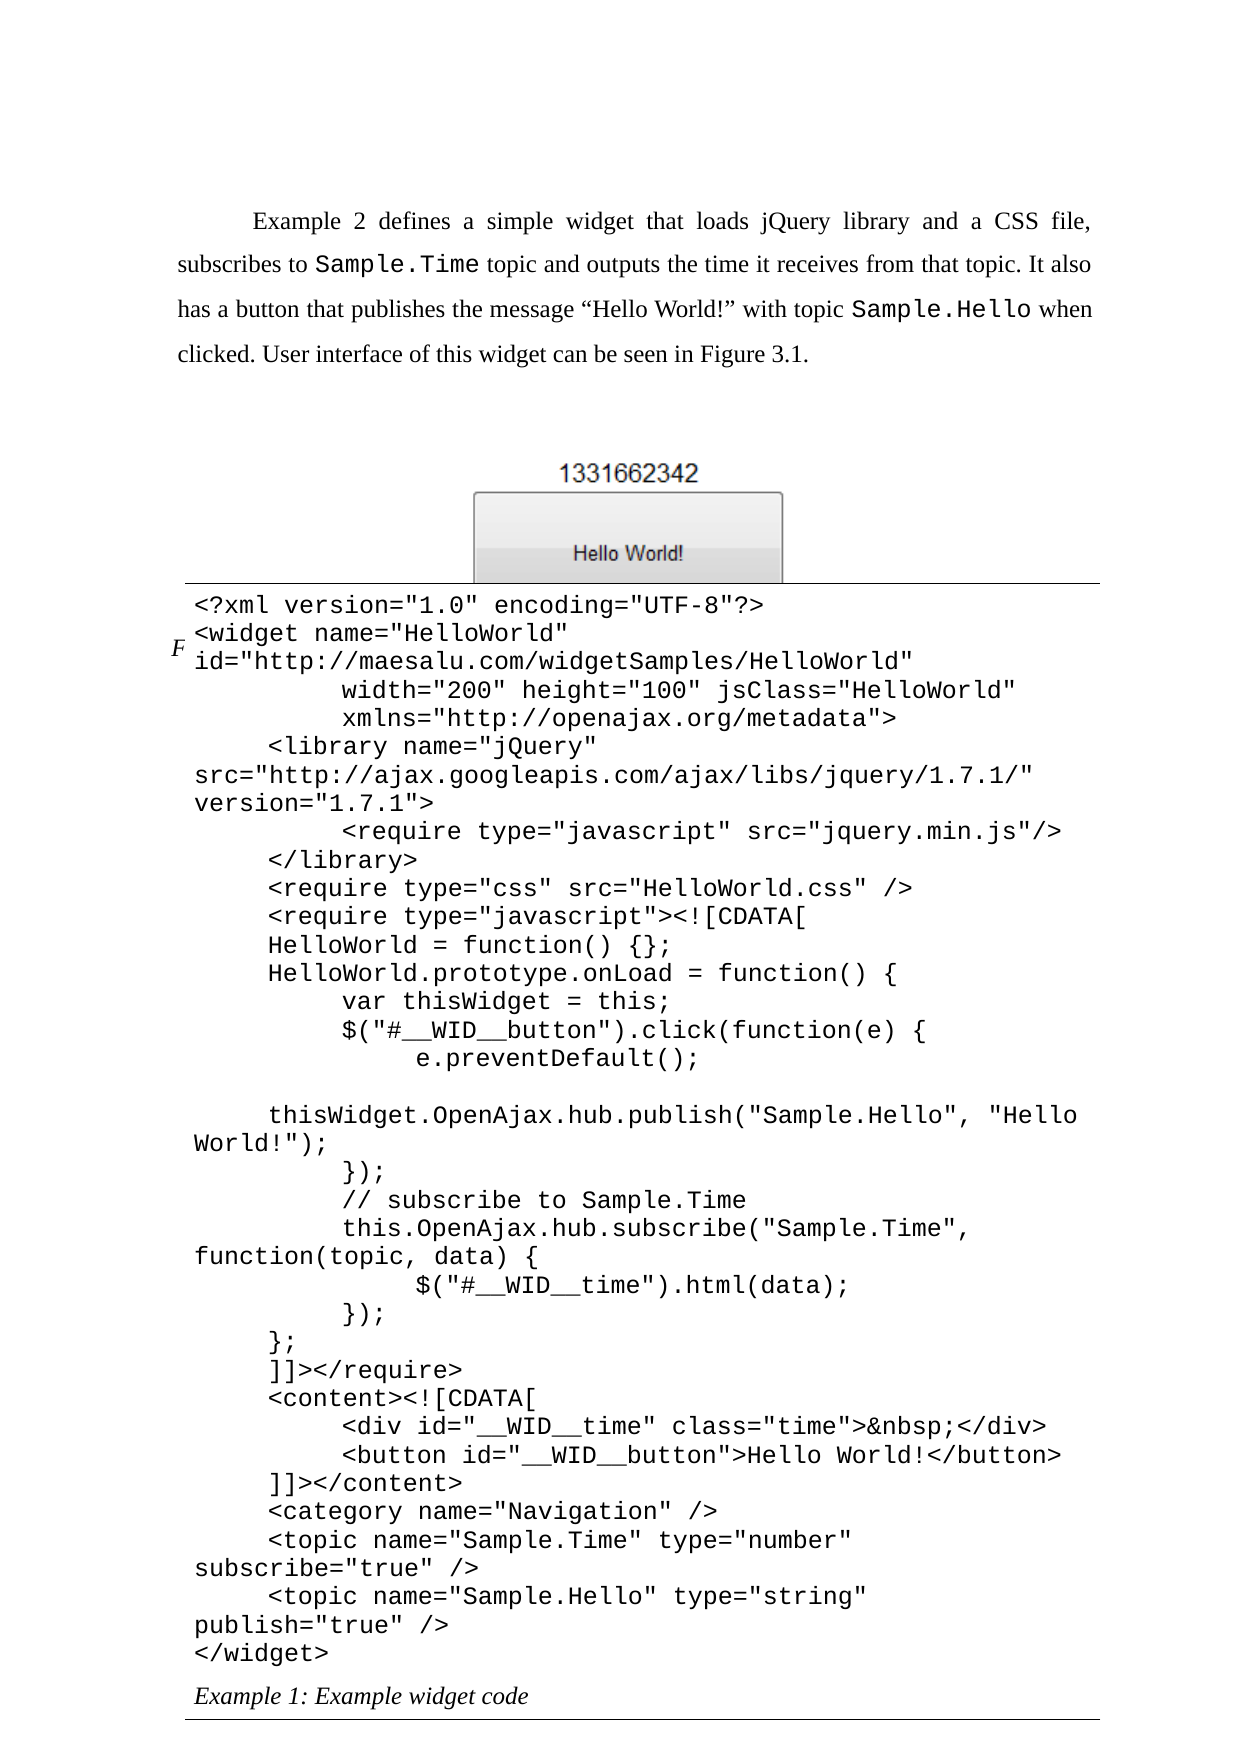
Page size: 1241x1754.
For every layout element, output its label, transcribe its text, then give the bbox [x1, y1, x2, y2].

text <topic name="Sample.Hello" type="string" publish="true" /> [194, 1584, 1092, 1641]
text </library> [194, 847, 1092, 876]
text <button id="__WID__button">Hello World!</button> [194, 1442, 1092, 1471]
text Example 1: Example widget code [194, 1681, 1092, 1710]
text thisWidget.OpenAjax.hub.publish("Sample.Hello", "Hello World!"); [194, 1074, 1092, 1159]
text <require type="javascript"><![CDATA[ [194, 904, 1092, 932]
text <?xml version="1.0" encoding="UTF-8"?> [194, 592, 1092, 621]
text Example 2 defines a simple widget that loads jQuery library and a CSS file, subscribes to Sample.Time topic and outputs the time it receives from that topic. It also has a button that publishes the message “Hello World!” with topic Sample.Hello when clicked. User interface of this widget can be seen in Figure 3.1. [177, 206, 1093, 368]
text <require type="javascript" src="jquery.min.js"/> [194, 819, 1092, 847]
text width="200" height="100" jsClass="HelloWorld" [194, 677, 1092, 706]
text e.preventDefault(); [194, 1046, 1092, 1074]
text HelloWorld = function() {}; [194, 932, 1092, 961]
text [171, 459, 472, 472]
text <content><![CDATA[ [194, 1386, 1092, 1414]
text }; [194, 1329, 1092, 1357]
text }); [194, 1301, 1092, 1329]
text ]]></content> [194, 1471, 1092, 1499]
text $("#__WID__button").click(function(e) { [194, 1017, 1092, 1046]
text </widget> [194, 1641, 1092, 1669]
text [785, 459, 1086, 472]
text <div id="__WID__time" class="time">&nbsp;</div> [194, 1414, 1092, 1442]
text Example 2 defines a simple widget that loads jQuery library and a CSS file, subscribes to Sample.Time topic and outputs the time it receives from that topic. It also has a button that publishes the message “Hello World!” with topic Sample.Hello when clicked. User interface of this widget can be seen in Figure 3.1. [185, 584, 1100, 1719]
text // subscribe to Sample.Time [194, 1187, 1092, 1216]
text <library name="jQuery" src="http://ajax.googleapis.com/ajax/libs/jquery/1.7.1/" version="1.7.1"> [194, 734, 1092, 819]
text $("#__WID__time").html(data); [194, 1272, 1092, 1301]
text this.OpenAjax.hub.subscribe("Sample.Time", function(topic, data) { [194, 1216, 1092, 1272]
text Figure 3.1: Example widget output [785, 472, 1086, 583]
text <widget name="HelloWorld" id="http://maesalu.com/widgetSamples/HelloWorld" [194, 621, 1092, 677]
text <topic name="Sample.Time" type="number" subscribe="true" /> [194, 1527, 1092, 1584]
text var thisWidget = this; [194, 989, 1092, 1017]
text <require type="css" src="HelloWorld.css" /> [194, 876, 1092, 904]
text Figure 3.1: Example widget output [171, 472, 472, 655]
text }); [194, 1159, 1092, 1187]
text <category name="Navigation" /> [194, 1499, 1092, 1527]
text ]]></require> [194, 1357, 1092, 1386]
text HelloWorld.prototype.onLoad = function() { [194, 961, 1092, 989]
text xmlns="http://openajax.org/metadata"> [194, 706, 1092, 734]
picture [472, 459, 785, 583]
